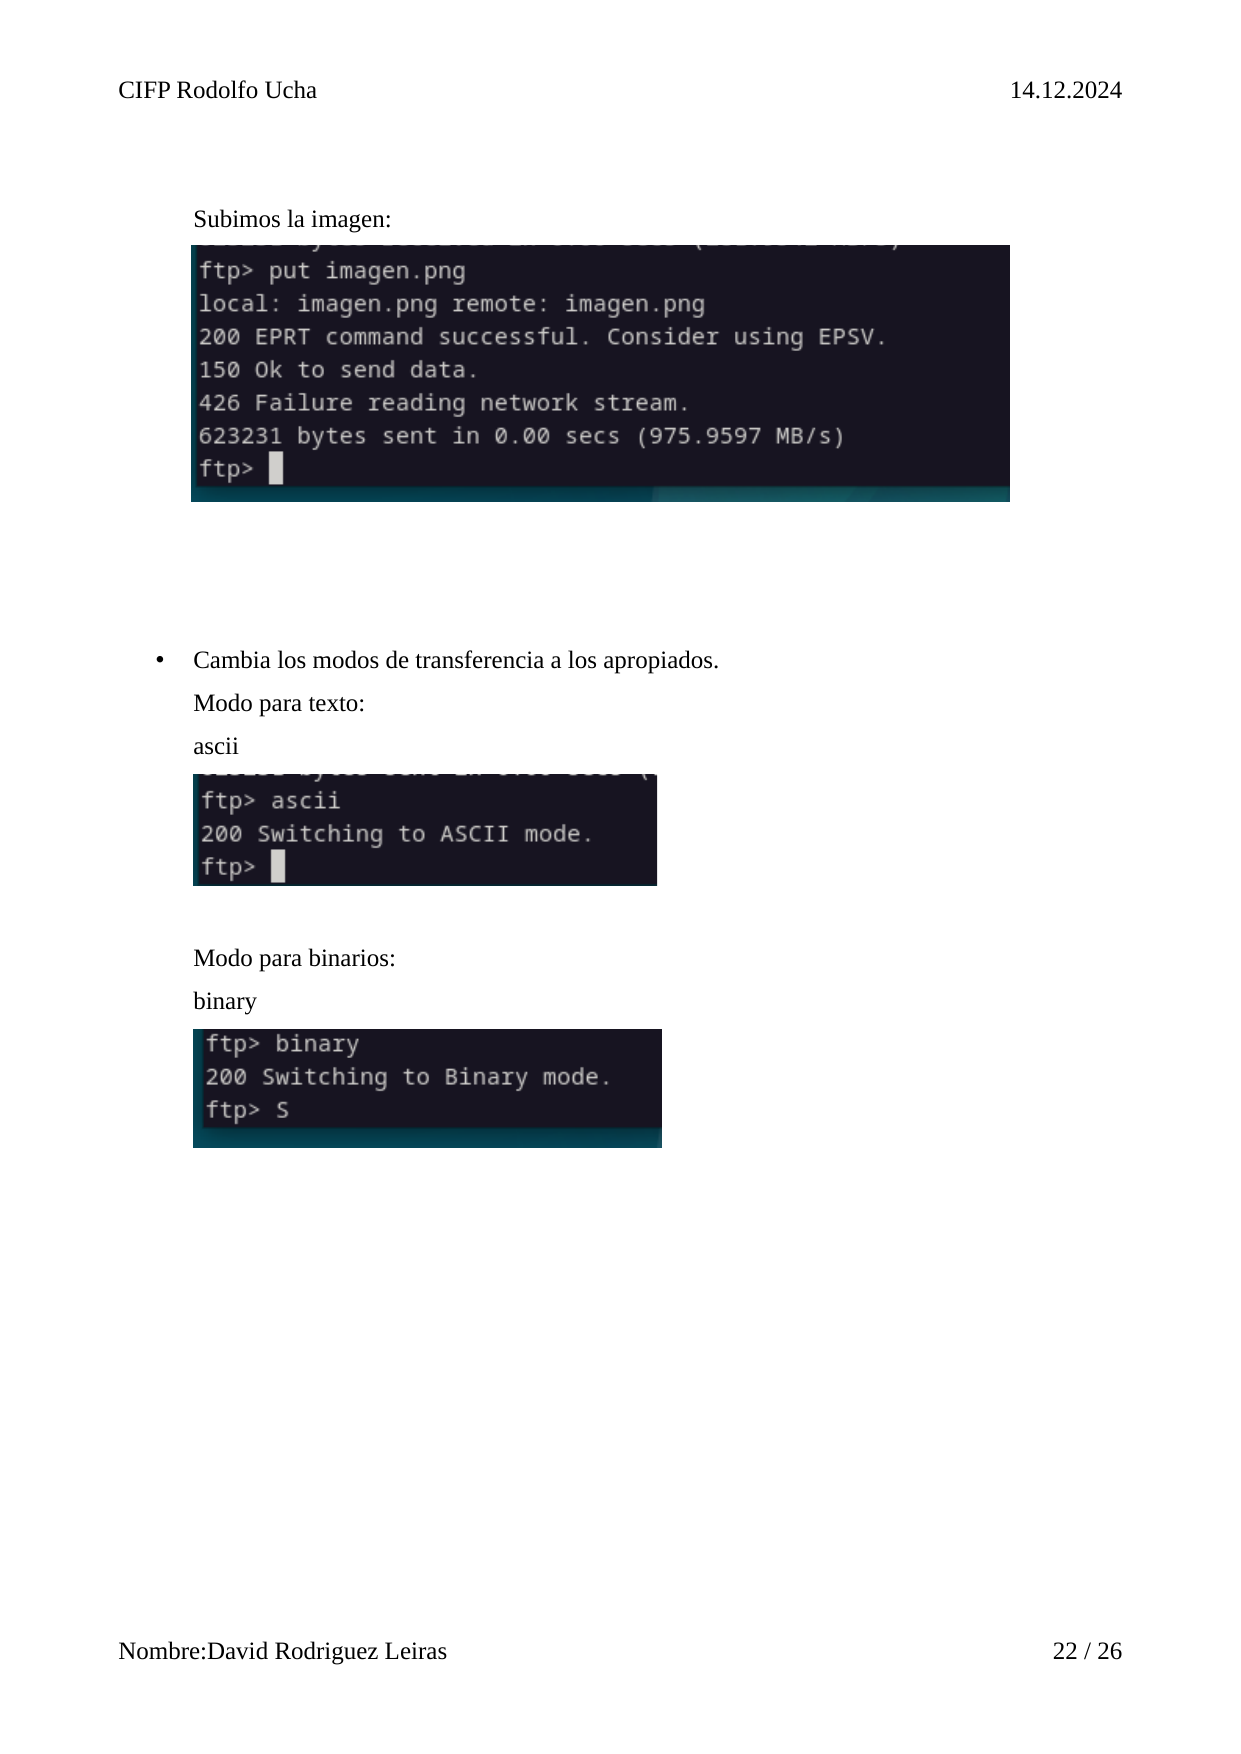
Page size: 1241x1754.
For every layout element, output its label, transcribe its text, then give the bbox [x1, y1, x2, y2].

text Modo para binarios: [193, 943, 1122, 972]
text ascii [193, 731, 1122, 760]
list Cambia los modos de transferencia a los apropiados. Modo para texto: [156, 645, 1122, 717]
text Subimos la imagen: [193, 204, 1122, 233]
text binary [193, 986, 1122, 1015]
